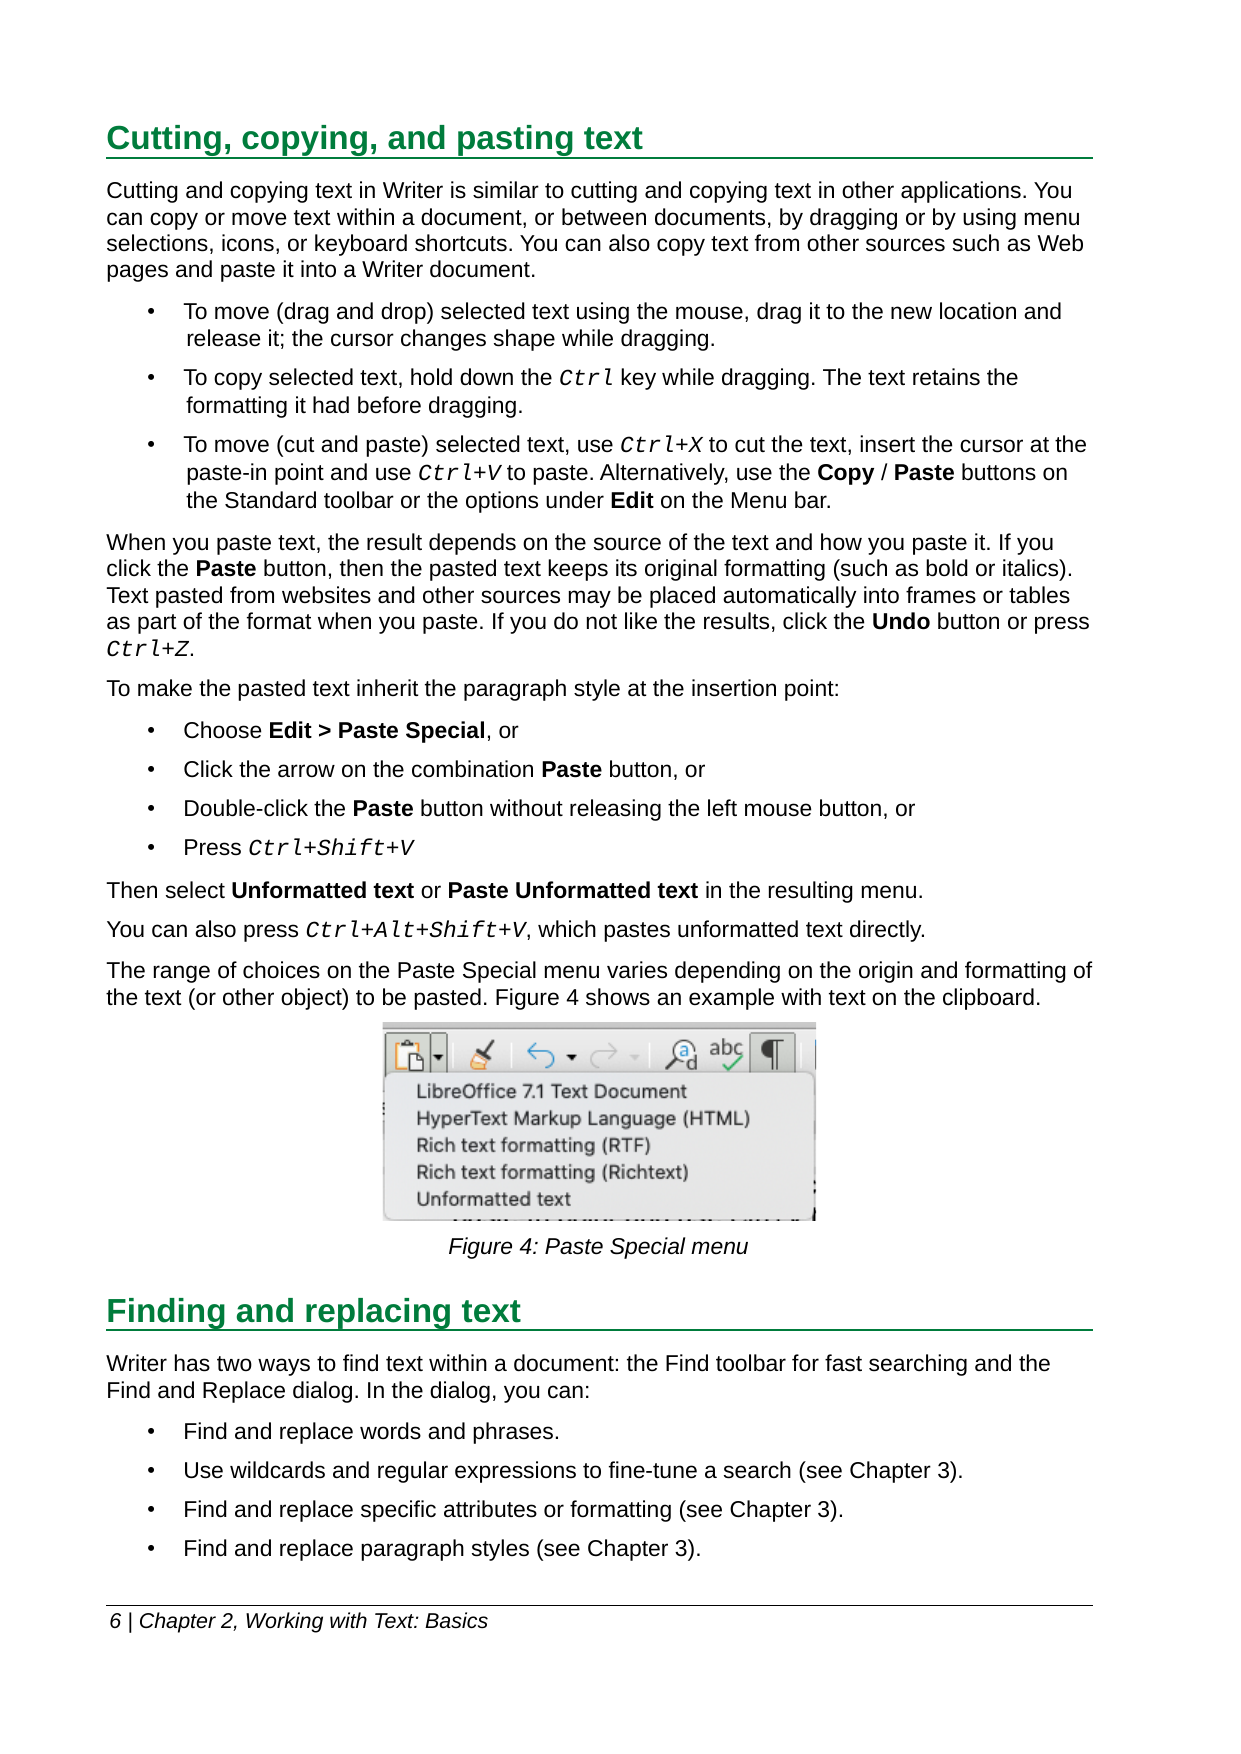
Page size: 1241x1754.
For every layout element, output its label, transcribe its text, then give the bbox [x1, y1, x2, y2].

list Writer has two ways to find text within a document: the Find toolbar for fast searching and the Find and Replace dialog. In the dialog, you can: [106, 1350, 1093, 1403]
list To make the pasted text inherit the paragraph style at the insertion point: [106, 675, 1093, 702]
text Cutting and copying text in Writer is similar to cutting and copying text in other applications. You can copy or move text within a document, or between documents, by dragging or by using menu selections, icons, or keyboard shortcuts. You can also copy text from other sources such as Web pages and paste it into a Writer document. [106, 177, 1093, 283]
list To copy selected text, hold down the Ctrl key while dragging. The text retains the formatting it had before dragging. [144, 361, 1093, 418]
picture [382, 1022, 817, 1221]
list Use wildcards and regular expressions to fine-tune a search (see Chapter 3). [144, 1454, 1093, 1483]
text When you paste text, the result depends on the source of the text and how you paste it. If you click the Paste button, then the pasted text keeps its original formatting (such as bold or italics). Text pasted from websites and other sources may be placed automatically into frames or tables as part of the format when you paste. If you do not like the results, click the Undo button or press Ctrl+Z. [106, 529, 1093, 663]
text You can also press Ctrl+Alt+Shift+V, which pastes unformatted text directly. [106, 916, 1093, 944]
list Choose Edit > Paste Special, or [144, 714, 1093, 743]
text Figure 4: Paste Special menu [383, 1233, 816, 1260]
list To move (cut and paste) selected text, use Ctrl+X to cut the text, insert the cursor at the paste-in point and use Ctrl+V to paste. Alternatively, use the Copy / Paste buttons on the Standard toolbar or the options under Edit on the Menu bar. [144, 428, 1093, 517]
list Double-click the Paste button without releasing the left mouse button, or [144, 792, 1093, 821]
list Find and replace paragraph styles (see Chapter 3). [144, 1532, 1093, 1564]
list Press Ctrl+Shift+V [144, 831, 1093, 865]
list To move (drag and drop) selected text using the mouse, drag it to the new location and release it; the cursor changes shape while dragging. [144, 295, 1093, 351]
list Find and replace specific attributes or formatting (see Chapter 3). [144, 1493, 1093, 1522]
subtitle Finding and replacing text [106, 1291, 1093, 1329]
text Then select Unformatted text or Paste Unformatted text in the resulting menu. [106, 877, 1093, 904]
subtitle Cutting, copying, and pasting text [106, 118, 1093, 157]
list Find and replace words and phrases. [144, 1415, 1093, 1445]
text The range of choices on the Paste Special menu varies depending on the origin and formatting of the text (or other object) to be pasted. Figure 4 shows an example with text on the clipboard. [106, 957, 1093, 1010]
list Click the arrow on the combination Paste button, or [144, 753, 1093, 782]
